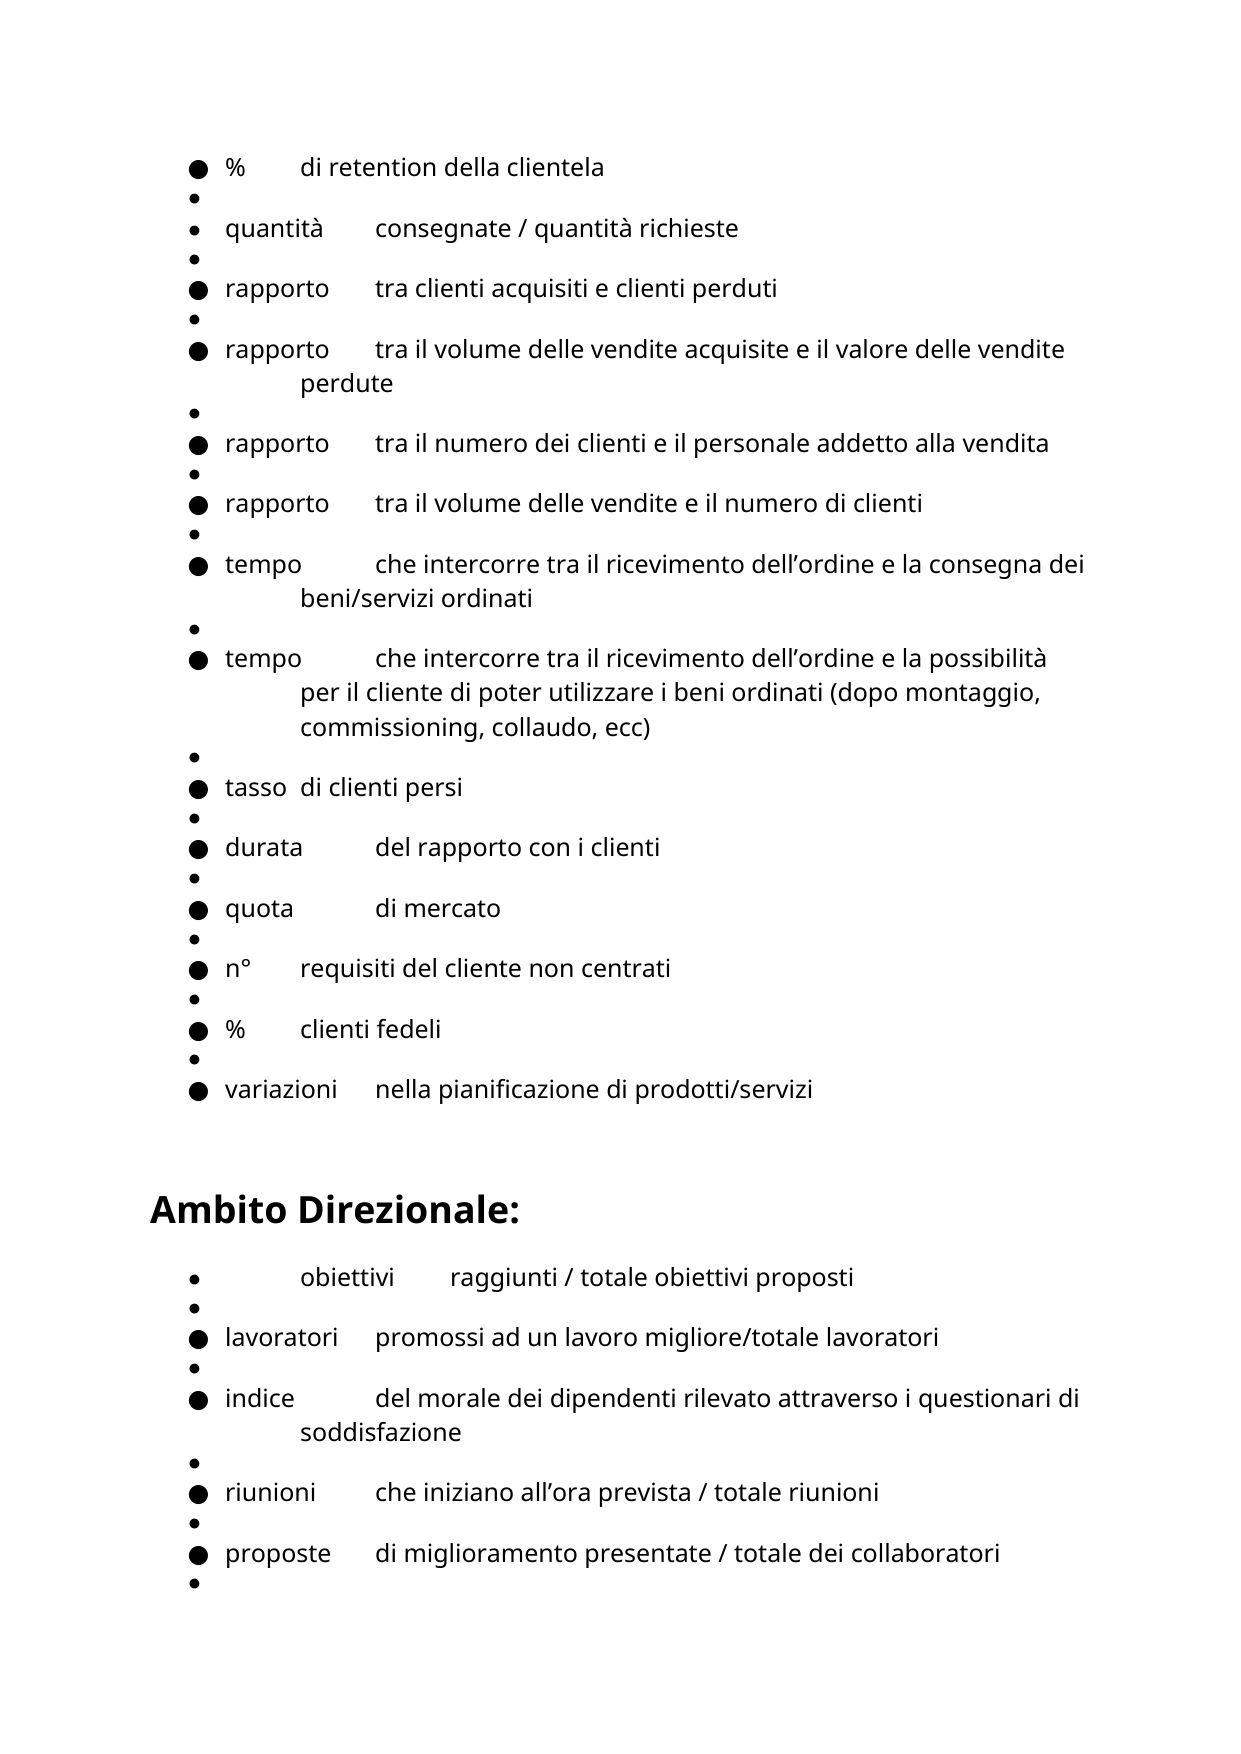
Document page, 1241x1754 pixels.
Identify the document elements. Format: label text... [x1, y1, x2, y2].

list proposte di miglioramento presentate / totale dei collaboratori [187, 1535, 1090, 1569]
list tasso di clienti persi [187, 769, 1090, 804]
list indice del morale dei dipendenti rilevato attraverso i questionari di soddisfazione [187, 1380, 1090, 1448]
list obiettivi raggiunti / totale obiettivi proposti [187, 1259, 1090, 1293]
list quantità consegnate / quantità richieste [187, 210, 1090, 244]
list n° requisiti del cliente non centrati [187, 951, 1090, 985]
list variazioni nella pianificazione di prodotti/servizi [187, 1072, 1090, 1106]
list durata del rapporto con i clienti [187, 830, 1090, 864]
list rapporto tra il volume delle vendite e il numero di clienti [187, 486, 1090, 520]
list % clienti fedeli [187, 1011, 1090, 1045]
text Ambito Direzionale: [150, 1183, 1090, 1234]
list tempo che intercorre tra il ricevimento dell’ordine e la possibilità per il cliente di poter utilizzare i beni ordinati (dopo montaggio, commissioning, collaudo, ecc) [187, 641, 1090, 743]
list riunioni che iniziano all’ora prevista / totale riunioni [187, 1475, 1090, 1509]
list lavoratori promossi ad un lavoro migliore/totale lavoratori [187, 1320, 1090, 1354]
list rapporto tra clienti acquisiti e clienti perduti [187, 271, 1090, 305]
list rapporto tra il numero dei clienti e il personale addetto alla vendita [187, 426, 1090, 460]
list tempo che intercorre tra il ricevimento dell’ordine e la consegna dei beni/servizi ordinati [187, 547, 1090, 615]
list % di retention della clientela [187, 150, 1090, 184]
list quota di mercato [187, 890, 1090, 924]
list rapporto tra il volume delle vendite acquisite e il valore delle vendite perdute [187, 331, 1090, 399]
